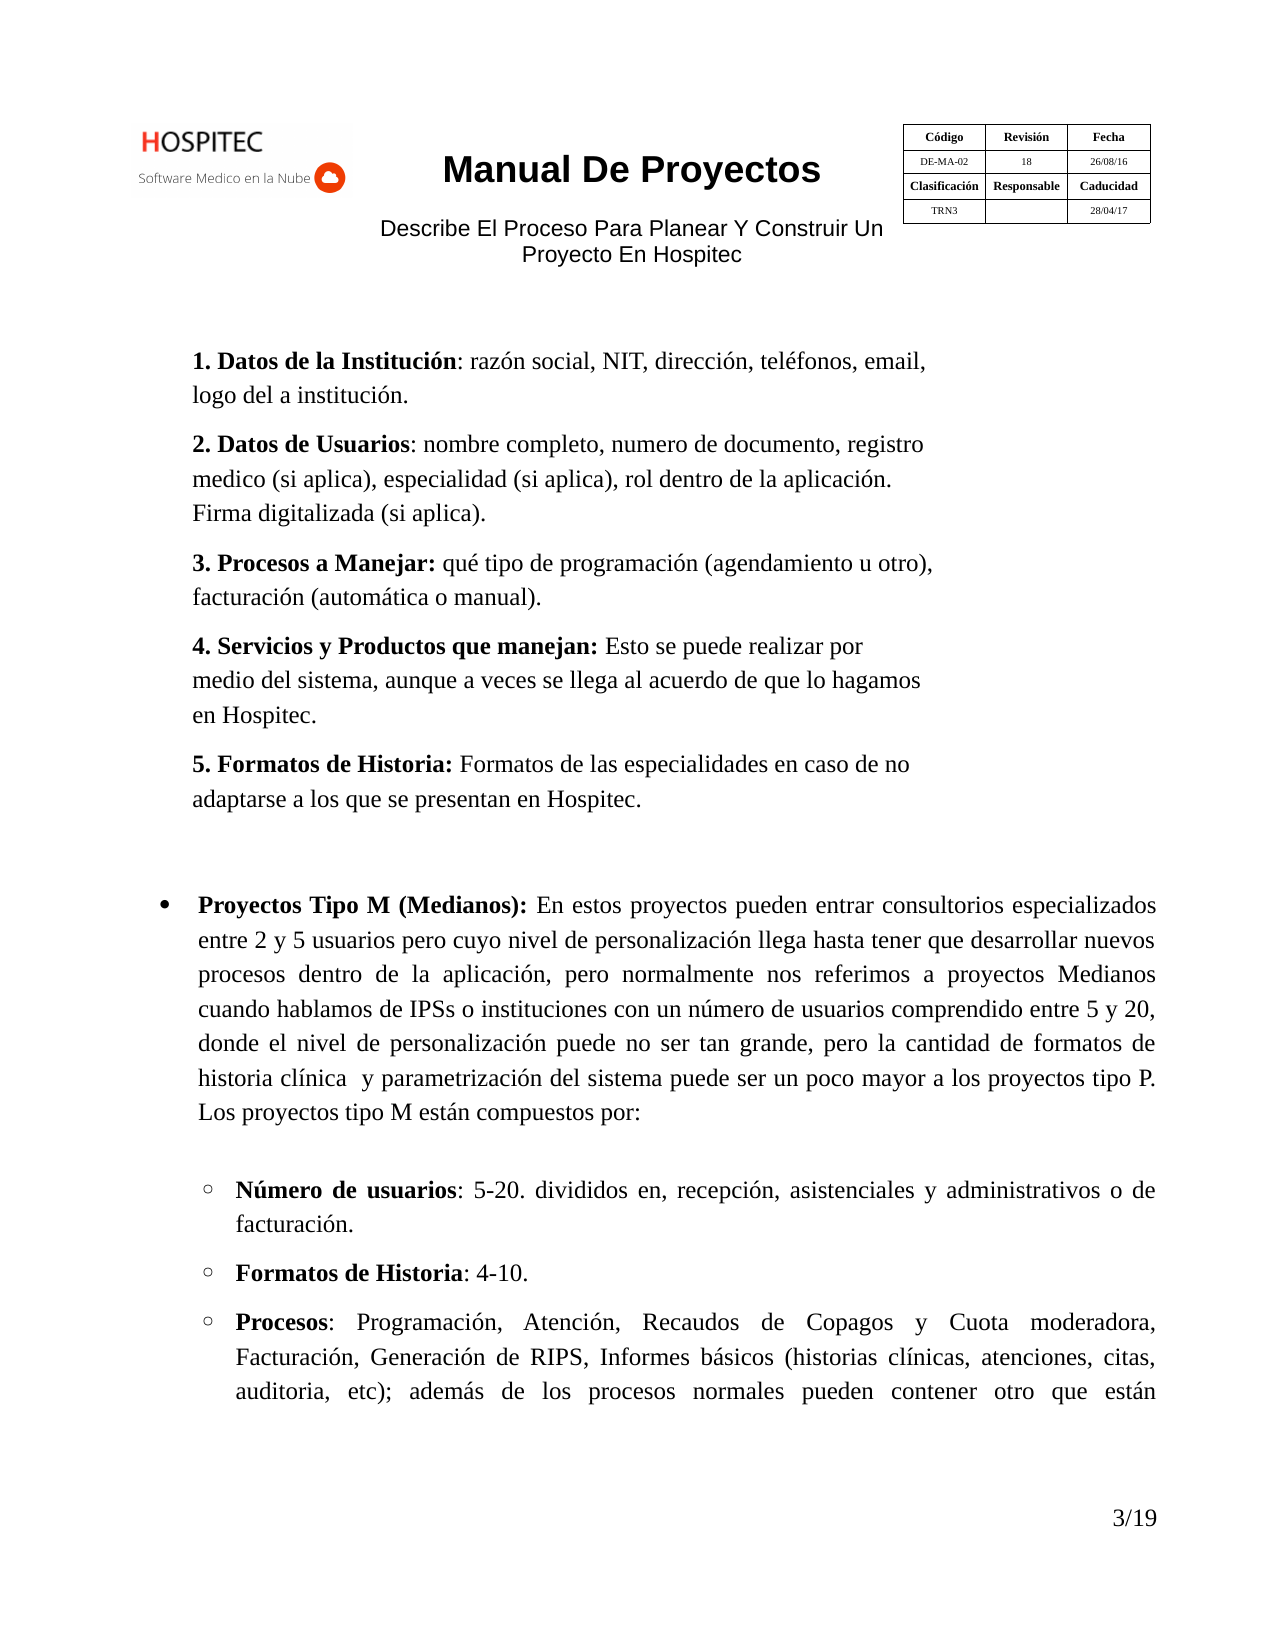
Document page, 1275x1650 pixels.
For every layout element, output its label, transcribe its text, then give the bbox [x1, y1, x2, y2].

text 3. Procesos a Manejar: qué tipo de programación (agendamiento u otro), facturación (automática o manual). [118, 548, 1157, 611]
list Número de usuarios: 5-20. divididos en, recepción, asistenciales y administrativos o de facturación. [198, 1175, 1157, 1238]
list Formatos de Historia: 4-10. [198, 1258, 1157, 1287]
list Procesos: Programación, Atención, Recaudos de Copagos y Cuota moderadora, Facturación, Generación de RIPS, Informes básicos (historias clínicas, atenciones, citas, auditoria, etc); además de los procesos normales pueden contener otro que están [198, 1307, 1157, 1405]
text 2. Datos de Usuarios: nombre completo, numero de documento, registro medico (si aplica), especialidad (si aplica), rol dentro de la aplicación. Firma digitalizada (si aplica). [118, 429, 1157, 527]
picture [131, 123, 353, 198]
list Proyectos Tipo M (Medianos): En estos proyectos pueden entrar consultorios especializados entre 2 y 5 usuarios pero cuyo nivel de personalización llega hasta tener que desarrollar nuevos procesos dentro de la aplicación, pero normalmente nos referimos a proyectos Medianos cuando hablamos de IPSs o instituciones con un número de usuarios comprendido entre 5 y 20, donde el nivel de personalización puede no ser tan grande, pero la cantidad de formatos de historia clínica y parametrización del sistema puede ser un poco mayor a los proyectos tipo P. Los proyectos tipo M están compuestos por: [160, 890, 1157, 1126]
text 5. Formatos de Historia: Formatos de las especialidades en caso de no adaptarse a los que se presentan en Hospitec. [118, 749, 1157, 812]
text 1. Datos de la Institución: razón social, NIT, dirección, teléfonos, email, logo del a institución. [118, 346, 1157, 409]
text 4. Servicios y Productos que manejan: Esto se puede realizar por medio del sistema, aunque a veces se llega al acuerdo de que lo hagamos en Hospitec. [118, 631, 1157, 729]
